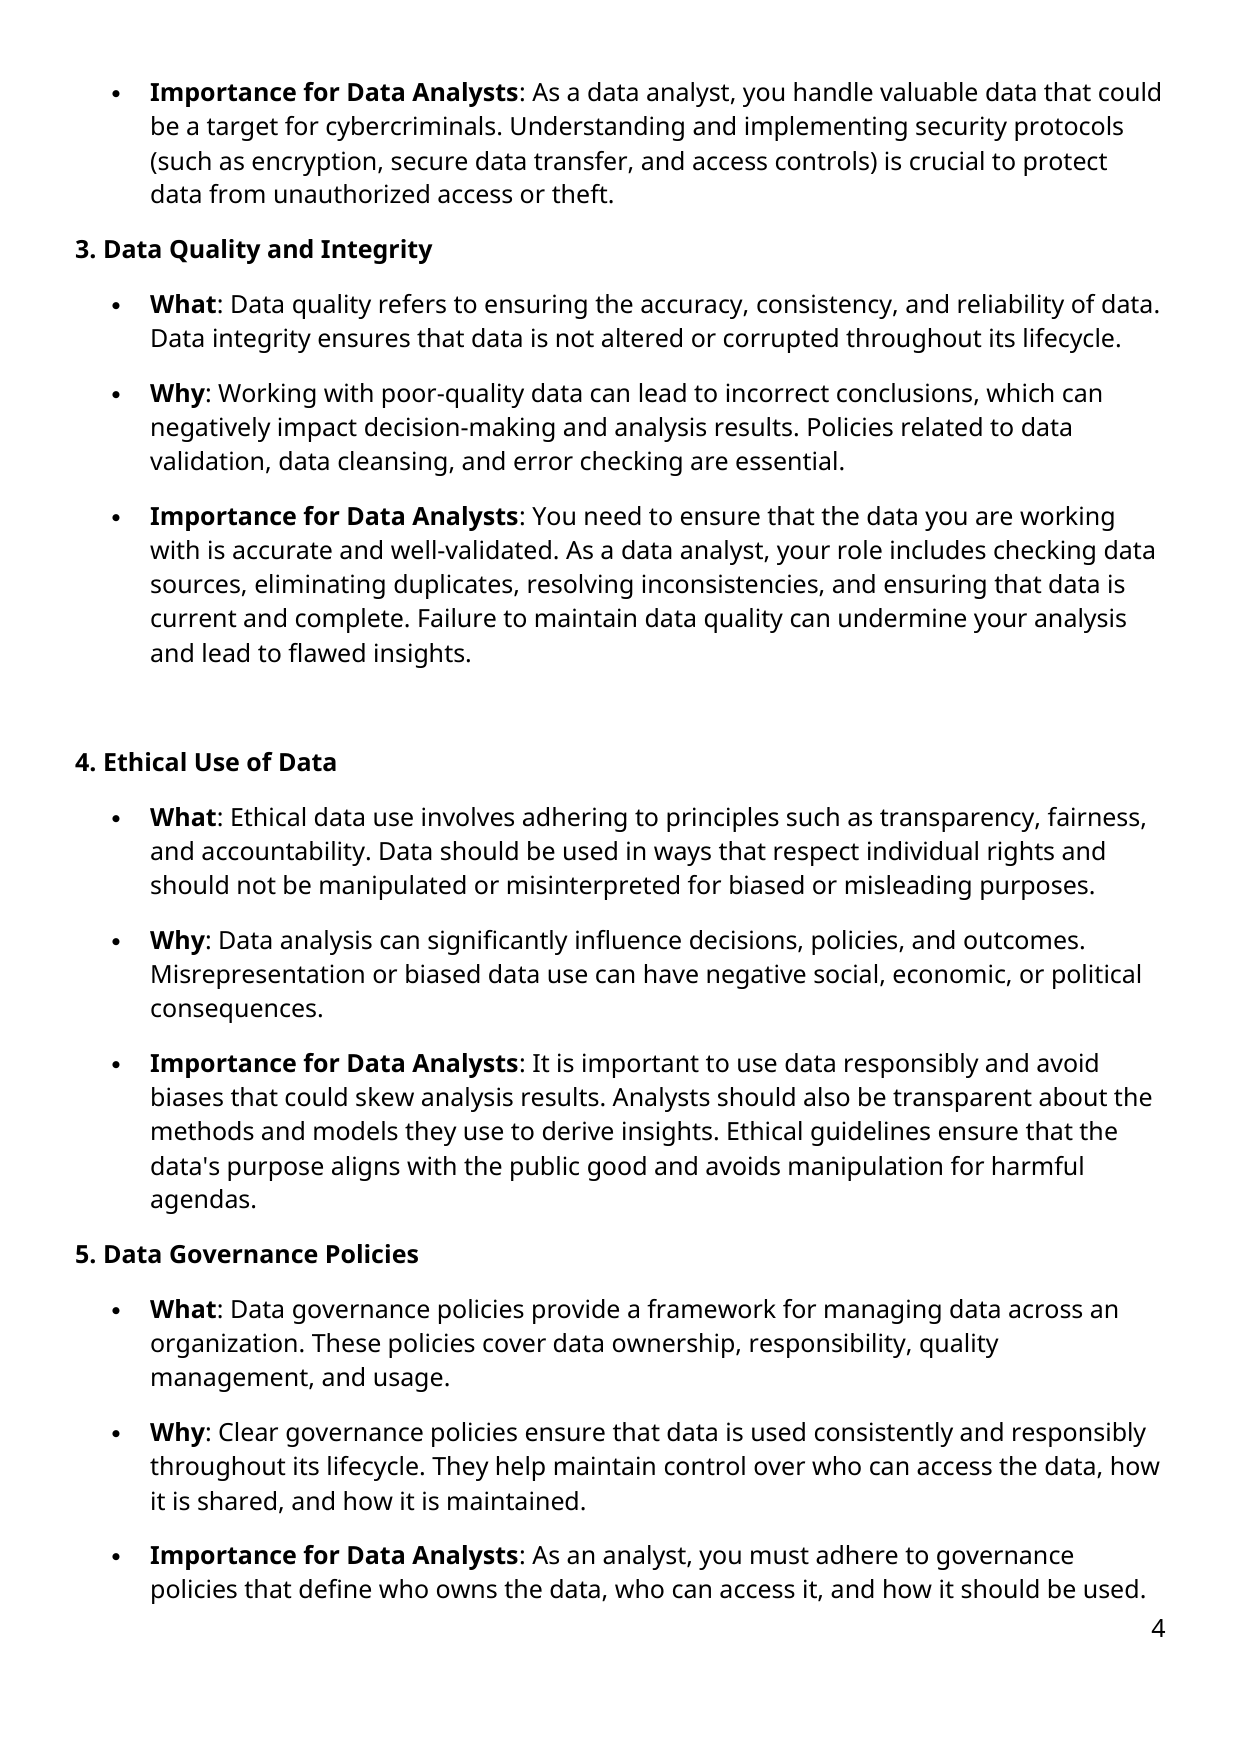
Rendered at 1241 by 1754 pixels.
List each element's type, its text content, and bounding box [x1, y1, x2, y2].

list What: Data quality refers to ensuring the accuracy, consistency, and reliability of data. Data integrity ensures that data is not altered or corrupted throughout its lifecycle. [112, 287, 1165, 355]
list Why: Data analysis can significantly influence decisions, policies, and outcomes. Misrepresentation or biased data use can have negative social, economic, or political consequences. [112, 923, 1165, 1025]
list Why: Working with poor-quality data can lead to incorrect conclusions, which can negatively impact decision-making and analysis results. Policies related to data validation, data cleansing, and error checking are essential. [112, 376, 1165, 478]
list Importance for Data Analysts: You need to ensure that the data you are working with is accurate and well-validated. As a data analyst, your role includes checking data sources, eliminating duplicates, resolving inconsistencies, and ensuring that data is current and complete. Failure to maintain data quality can undermine your analysis and lead to flawed insights. [112, 499, 1165, 669]
list What: Data governance policies provide a framework for managing data across an organization. These policies cover data ownership, responsibility, quality management, and usage. [112, 1292, 1165, 1394]
list Importance for Data Analysts: As a data analyst, you handle valuable data that could be a target for cybercriminals. Understanding and implementing security protocols (such as encryption, secure data transfer, and access controls) is crucial to protect data from unauthorized access or theft. [112, 75, 1165, 211]
subtitle 5. Data Governance Policies [75, 1237, 1165, 1271]
list Importance for Data Analysts: It is important to use data responsibly and avoid biases that could skew analysis results. Analysts should also be transparent about the methods and models they use to derive insights. Ethical guidelines ensure that the data's purpose aligns with the public good and avoids manipulation for harmful agendas. [112, 1046, 1165, 1216]
subtitle 3. Data Quality and Integrity [75, 232, 1165, 266]
list Why: Clear governance policies ensure that data is used consistently and responsibly throughout its lifecycle. They help maintain control over who can access the data, how it is shared, and how it is maintained. [112, 1415, 1165, 1517]
subtitle 4. Ethical Use of Data [75, 745, 1165, 779]
list Importance for Data Analysts: As an analyst, you must adhere to governance policies that define who owns the data, who can access it, and how it should be used. [112, 1538, 1165, 1606]
list What: Ethical data use involves adhering to principles such as transparency, fairness, and accountability. Data should be used in ways that respect individual rights and should not be manipulated or misinterpreted for biased or misleading purposes. [112, 800, 1165, 902]
